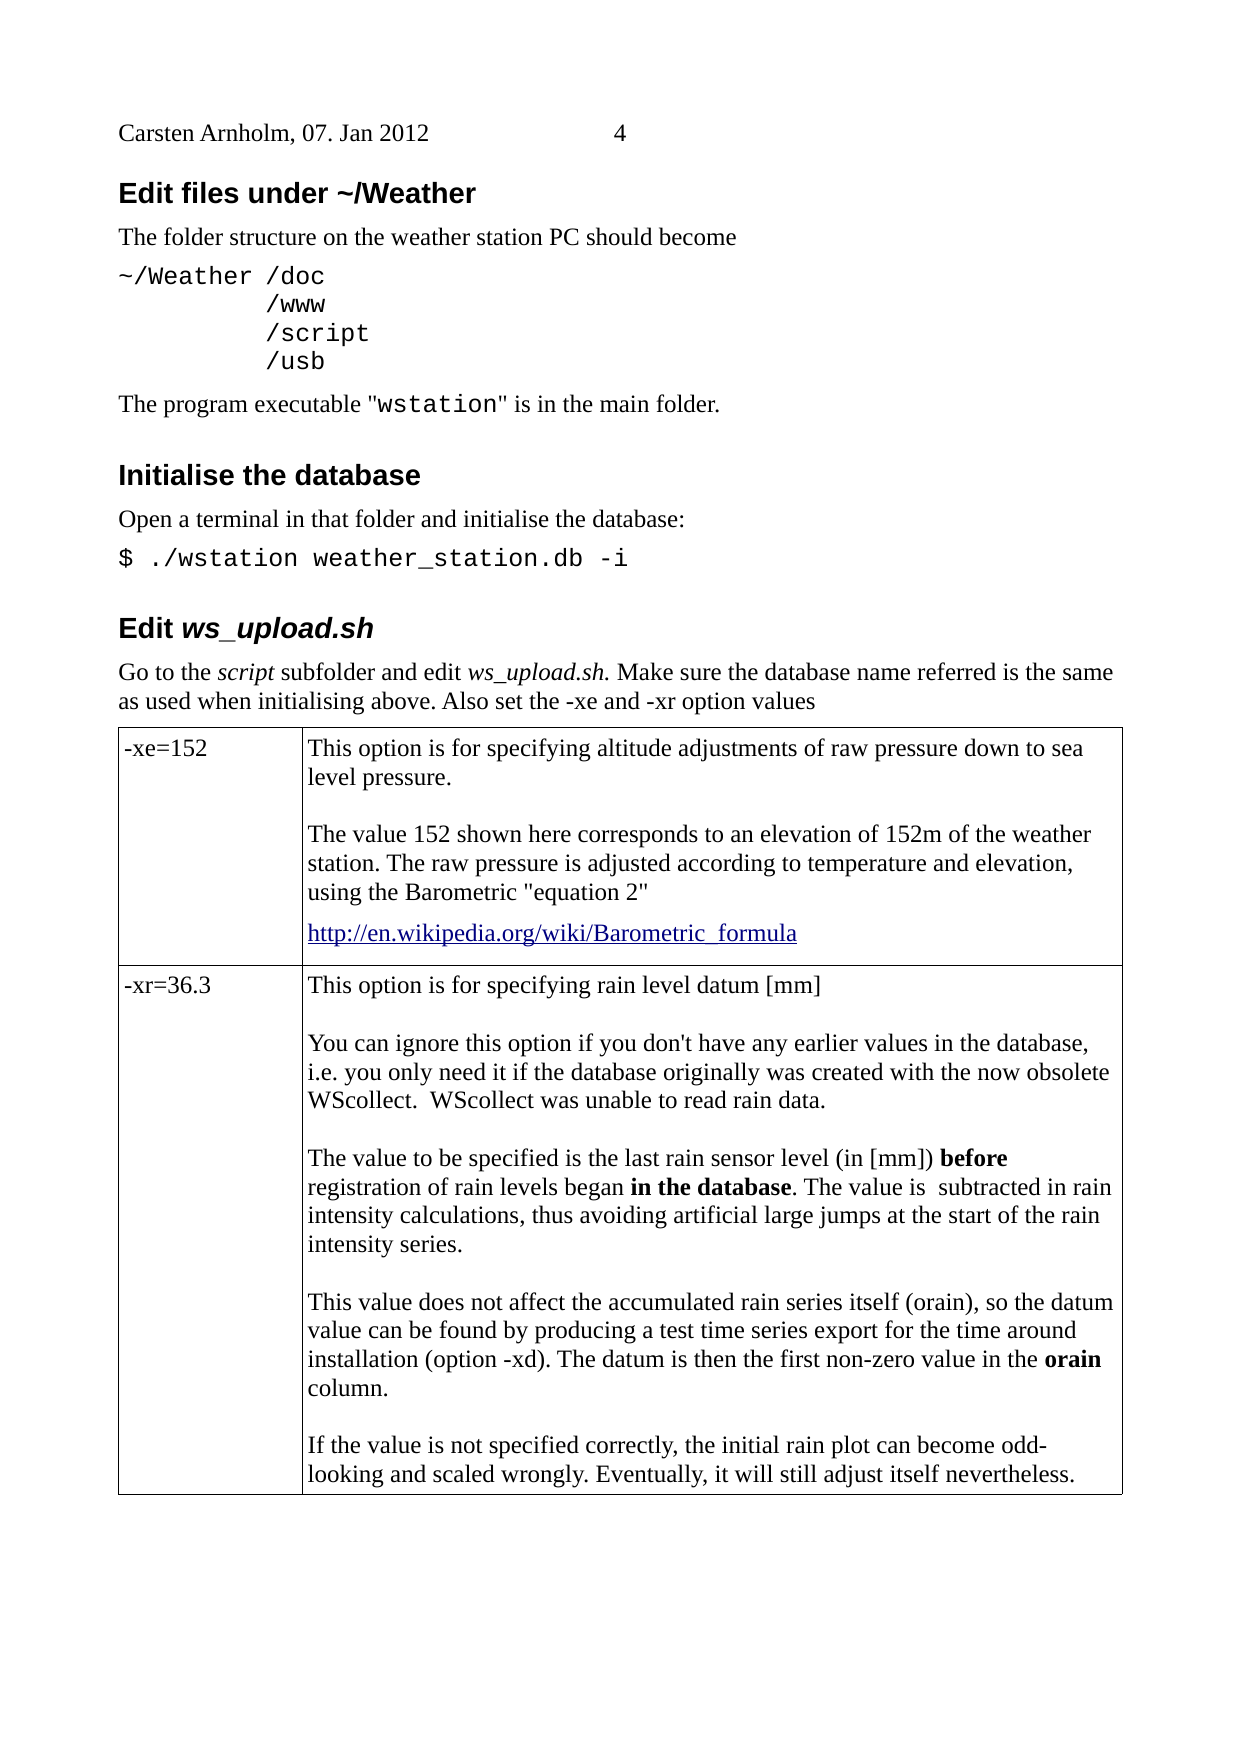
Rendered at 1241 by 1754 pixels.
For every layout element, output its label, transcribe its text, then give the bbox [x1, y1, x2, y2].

text Open a terminal in that folder and initialise the database: [118, 504, 1122, 533]
text Go to the script subfolder and edit ws_upload.sh. Make sure the database name referred is the same as used when initialising above. Also set the -xe and -xr option values [118, 657, 1122, 714]
text The folder structure on the weather station PC should become [118, 222, 1122, 251]
table_cell This option is for specifying rain level datum [mm] You can ignore this option if you don't have any earlier values in the database, i.e. you only need it if the database originally was created with the now obsolete WScollect. WScollect was unable to read rain data. The value to be specified is the last rain sensor level (in [mm]) before registration of rain levels began in the database. The value is subtracted in rain intensity calculations, thus avoiding artificial large jumps at the start of the rain intensity series. This value does not affect the accumulated rain series itself (orain), so the datum value can be found by producing a test time series export for the time around installation (option -xd). The datum is then the first non-zero value in the orain column. If the value is not specified correctly, the initial rain plot can become odd-looking and scaled wrongly. Eventually, it will still adjust itself nevertheless. [303, 966, 1122, 1494]
text $ ./wstation weather_station.db -i [118, 545, 1122, 573]
subtitle Edit ws_upload.sh [118, 611, 1122, 644]
table_header -xe=152 [119, 728, 302, 965]
subtitle Initialise the database [118, 458, 1122, 491]
subtitle Edit files under ~/Weather [118, 176, 1122, 210]
text ~/Weather /doc /www /script /usb [118, 264, 1122, 377]
table_cell -xr=36.3 [119, 966, 302, 1494]
text The program executable "wstation" is in the main folder. [118, 389, 1122, 420]
table_header This option is for specifying altitude adjustments of raw pressure down to sea level pressure. The value 152 shown here corresponds to an elevation of 152m of the weather station. The raw pressure is adjusted according to temperature and elevation, using the Barometric "equation 2" http://en.wikipedia.org/wiki/Barometric_formula [303, 728, 1122, 965]
